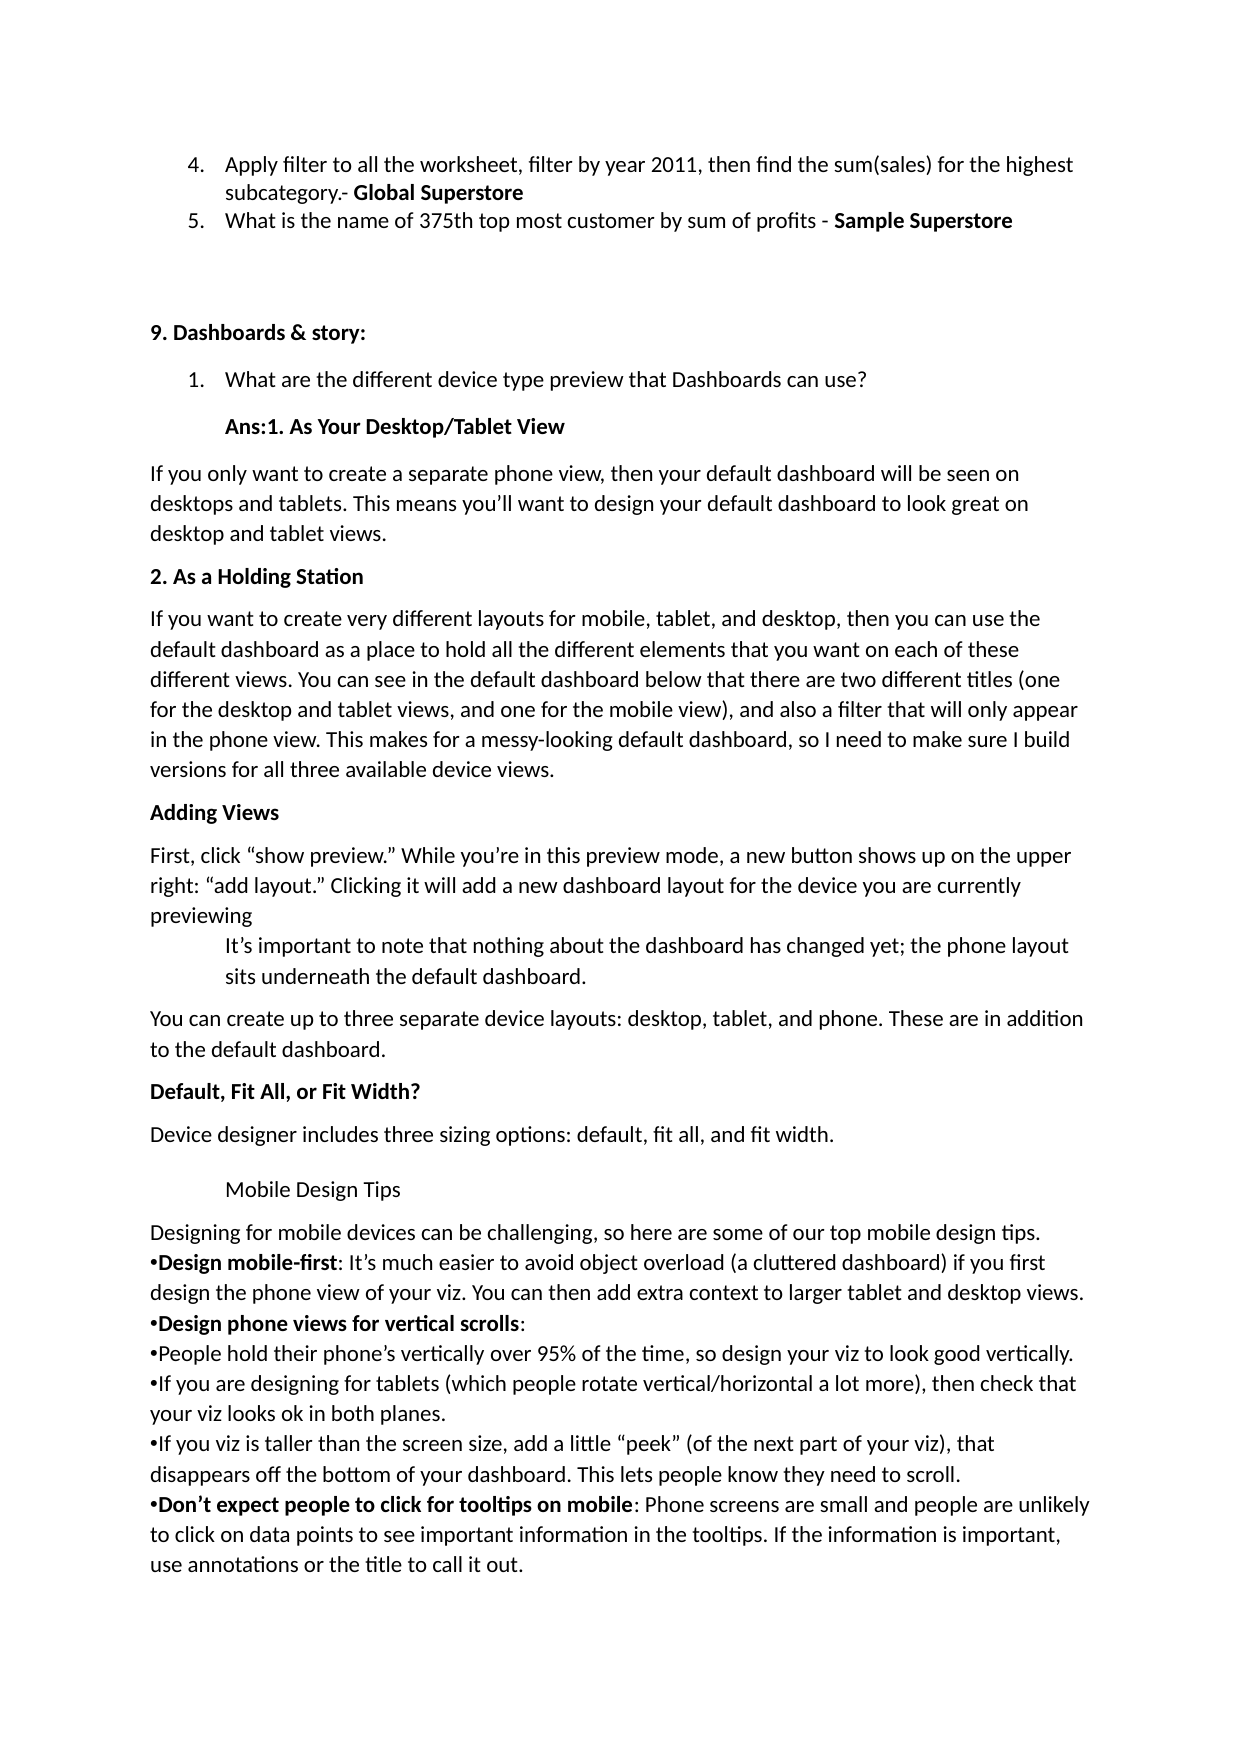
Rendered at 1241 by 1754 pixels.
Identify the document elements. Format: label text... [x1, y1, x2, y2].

text You can create up to three separate device layouts: desktop, tablet, and phone. These are in addition to the default dashboard. [150, 1004, 1090, 1063]
list Design phone views for vertical scrolls: [150, 1309, 1090, 1337]
text 9. Dashboards & story: [150, 318, 1090, 346]
list Ans:1. As Your Desktop/Tablet View [187, 412, 1090, 440]
subtitle Mobile Design Tips [187, 1175, 1090, 1203]
text First, click “show preview.” While you’re in this preview mode, a new button shows up on the upper right: “add layout.” Clicking it will add a new dashboard layout for the device you are currently previewing [150, 841, 1090, 929]
list If you viz is taller than the screen size, add a little “peek” (of the next part of your viz), that disappears off the bottom of your dashboard. This lets people know they need to scroll. [150, 1429, 1090, 1488]
list What is the name of 375th top most customer by sum of profits - Sample Superstore [187, 206, 1090, 234]
text Device designer includes three sizing options: default, fit all, and fit width. [150, 1120, 1090, 1148]
text If you only want to create a separate phone view, then your default dashboard will be seen on desktops and tablets. This means you’ll want to design your default dashboard to look great on desktop and tablet views. [150, 459, 1090, 547]
list People hold their phone’s vertically over 95% of the time, so design your viz to look good vertically. [150, 1339, 1090, 1367]
text Designing for mobile devices can be challenging, so here are some of our top mobile design tips. [150, 1218, 1090, 1246]
text If you want to create very different layouts for mobile, tablet, and desktop, then you can use the default dashboard as a place to hold all the different elements that you want on each of these different views. You can see in the default dashboard below that there are two different titles (one for the desktop and tablet views, and one for the mobile view), and also a filter that will only appear in the phone view. This makes for a messy-looking default dashboard, so I need to make sure I build versions for all three available device views. [150, 604, 1090, 784]
text Adding Views [150, 798, 1090, 826]
list Don’t expect people to click for tooltips on mobile: Phone screens are small and people are unlikely to click on data points to see important information in the tooltips. If the information is important, use annotations or the title to call it out. [150, 1490, 1090, 1578]
list It’s important to note that nothing about the dashboard has changed yet; the phone layout sits underneath the default dashboard. [187, 932, 1090, 990]
text 2. As a Holding Station [150, 562, 1090, 590]
list Design mobile-first: It’s much easier to avoid object overload (a cluttered dashboard) if you first design the phone view of your viz. You can then add extra context to larger tablet and desktop views. [150, 1248, 1090, 1307]
list What are the different device type preview that Dashboards can use? [187, 365, 1090, 393]
list If you are designing for tablets (which people rotate vertical/horizontal a lot more), then check that your viz looks ok in both planes. [150, 1369, 1090, 1427]
text Default, Fit All, or Fit Width? [150, 1077, 1090, 1106]
list Apply filter to all the worksheet, filter by year 2011, then find the sum(sales) for the highest subcategory.- Global Superstore [187, 150, 1090, 206]
